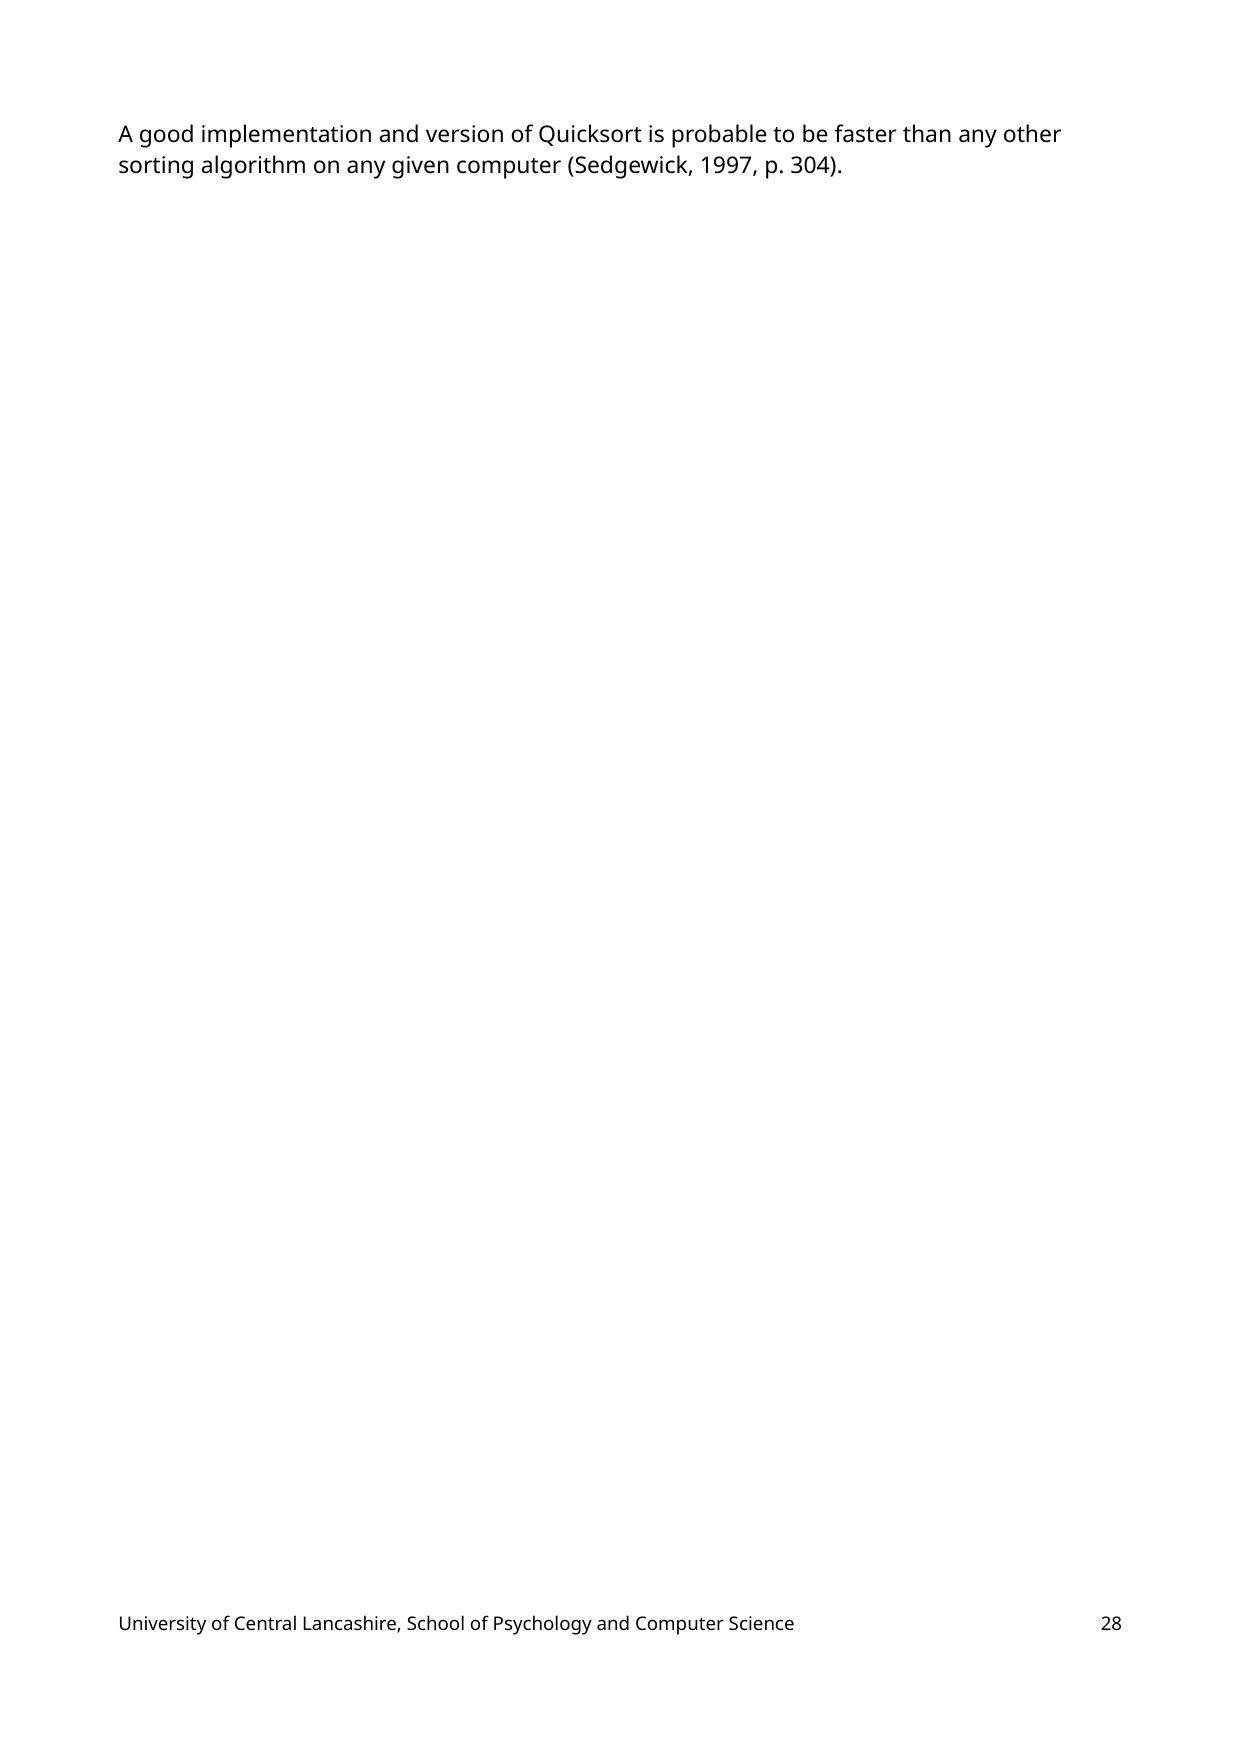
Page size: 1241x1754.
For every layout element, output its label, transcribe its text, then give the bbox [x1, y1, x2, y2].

text A good implementation and version of Quicksort is probable to be faster than any other sorting algorithm on any given computer (Sedgewick, 1997, p. 304). [118, 118, 1122, 181]
